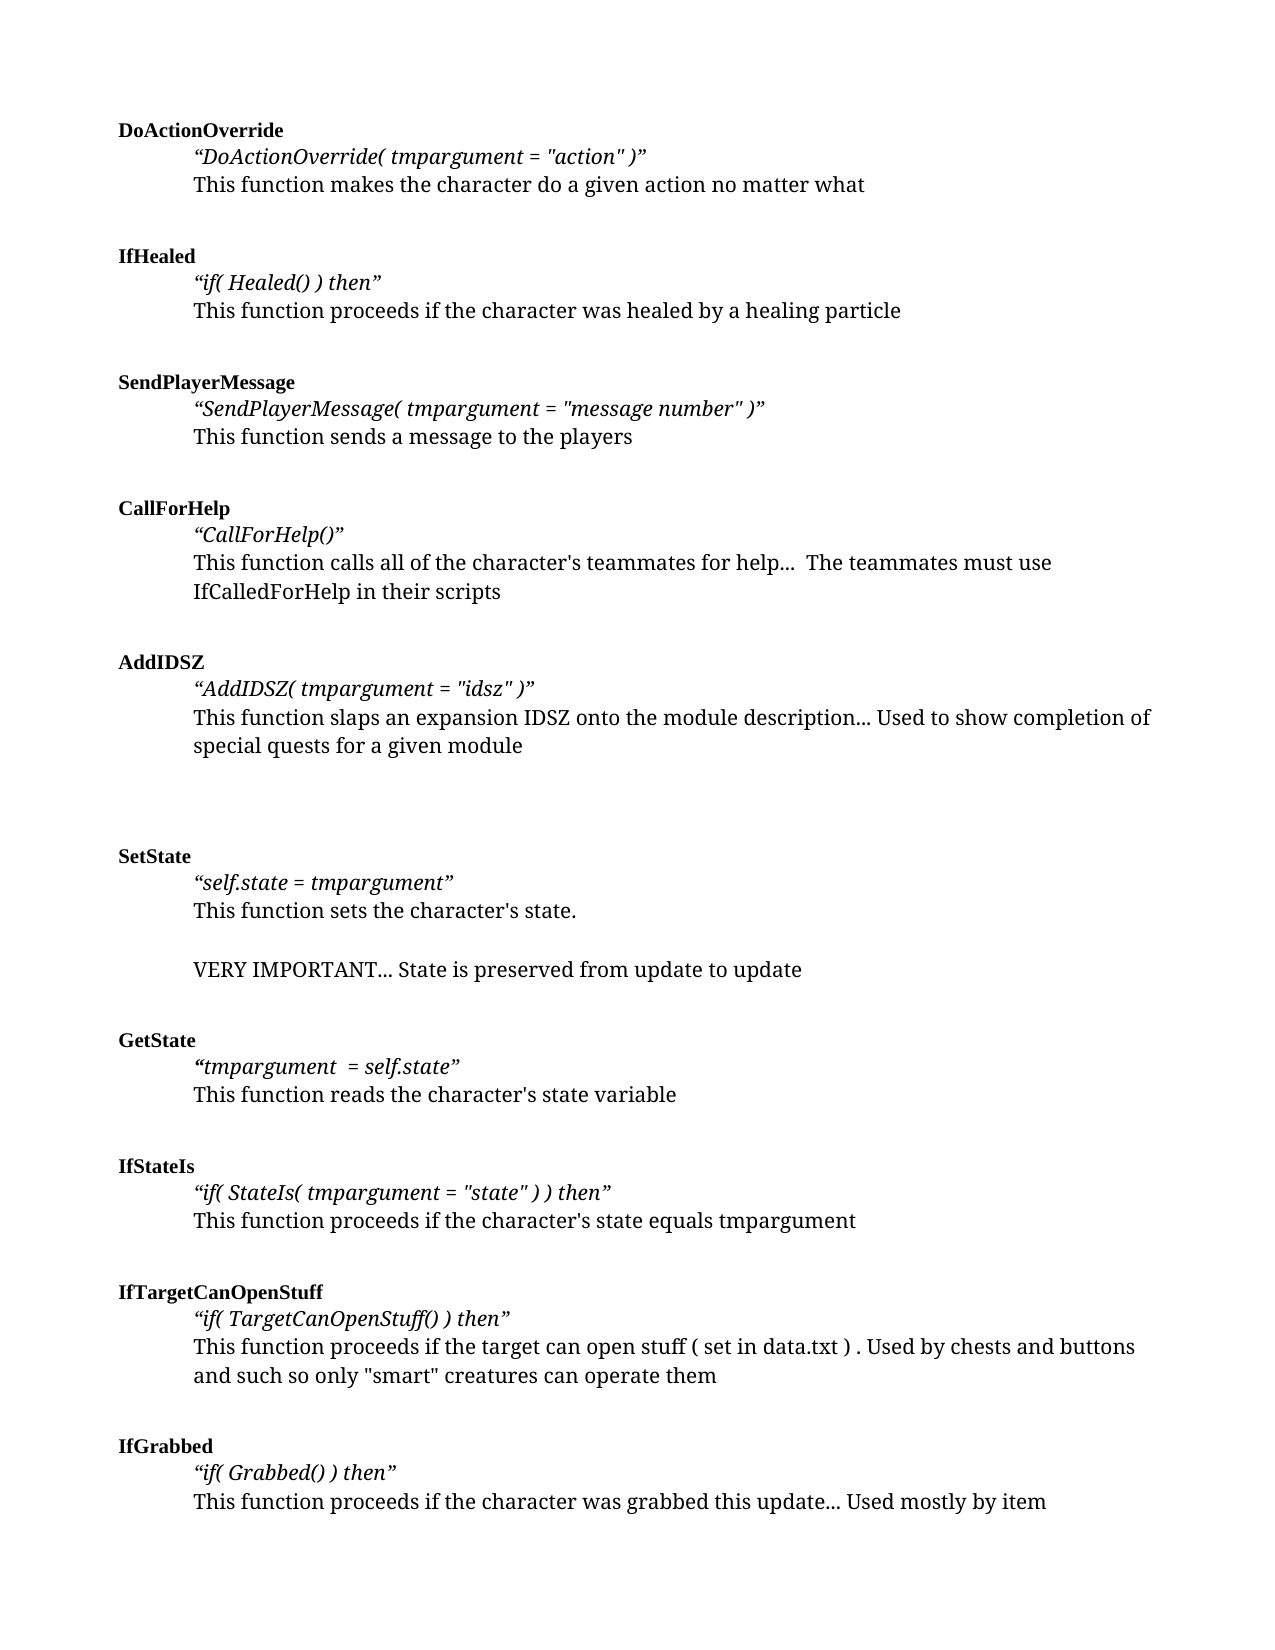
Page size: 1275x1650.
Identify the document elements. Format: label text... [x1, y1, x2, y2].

text “AddIDSZ( tmpargument = "idsz" )” [193, 674, 1157, 703]
text This function sends a message to the players [193, 422, 1157, 451]
text “if( StateIs( tmpargument = "state" ) ) then” [193, 1178, 1157, 1207]
text “self.state = tmpargument” [193, 868, 1157, 896]
text CallForHelp [118, 496, 1157, 520]
text “SendPlayerMessage( tmpargument = "message number" )” [193, 394, 1157, 422]
text This function sets the character's state. [193, 896, 1157, 925]
text IfStateIs [118, 1154, 1157, 1178]
text IfGrabbed [118, 1434, 1157, 1458]
text AddIDSZ [118, 650, 1157, 674]
text IfTargetCanOpenStuff [118, 1280, 1157, 1304]
text This function proceeds if the target can open stuff ( set in data.txt ) . Used by chests and buttons and such so only "smart" creatures can operate them [193, 1332, 1157, 1389]
text SetState [118, 844, 1157, 868]
text “tmpargument = self.state” [193, 1052, 1157, 1081]
text This function proceeds if the character was healed by a healing particle [193, 297, 1157, 325]
text VERY IMPORTANT... State is preserved from update to update [193, 955, 1157, 983]
text “if( Healed() ) then” [193, 268, 1157, 297]
text GetState [118, 1028, 1157, 1052]
text “CallForHelp()” [193, 520, 1157, 548]
text This function makes the character do a given action no matter what [193, 171, 1157, 199]
text DoActionOverride [118, 118, 1157, 142]
text This function reads the character's state variable [193, 1081, 1157, 1109]
text This function calls all of the character's teammates for help... The teammates must use IfCalledForHelp in their scripts [193, 548, 1157, 605]
text “DoActionOverride( tmpargument = "action" )” [193, 142, 1157, 171]
text This function proceeds if the character's state equals tmpargument [193, 1207, 1157, 1235]
text SendPlayerMessage [118, 370, 1157, 394]
text “if( TargetCanOpenStuff() ) then” [193, 1304, 1157, 1332]
text IfHealed [118, 244, 1157, 268]
text This function slaps an expansion IDSZ onto the module description... Used to show completion of special quests for a given module [193, 703, 1157, 760]
text This function proceeds if the character was grabbed this update... Used mostly by item [193, 1487, 1157, 1515]
text “if( Grabbed() ) then” [193, 1458, 1157, 1487]
